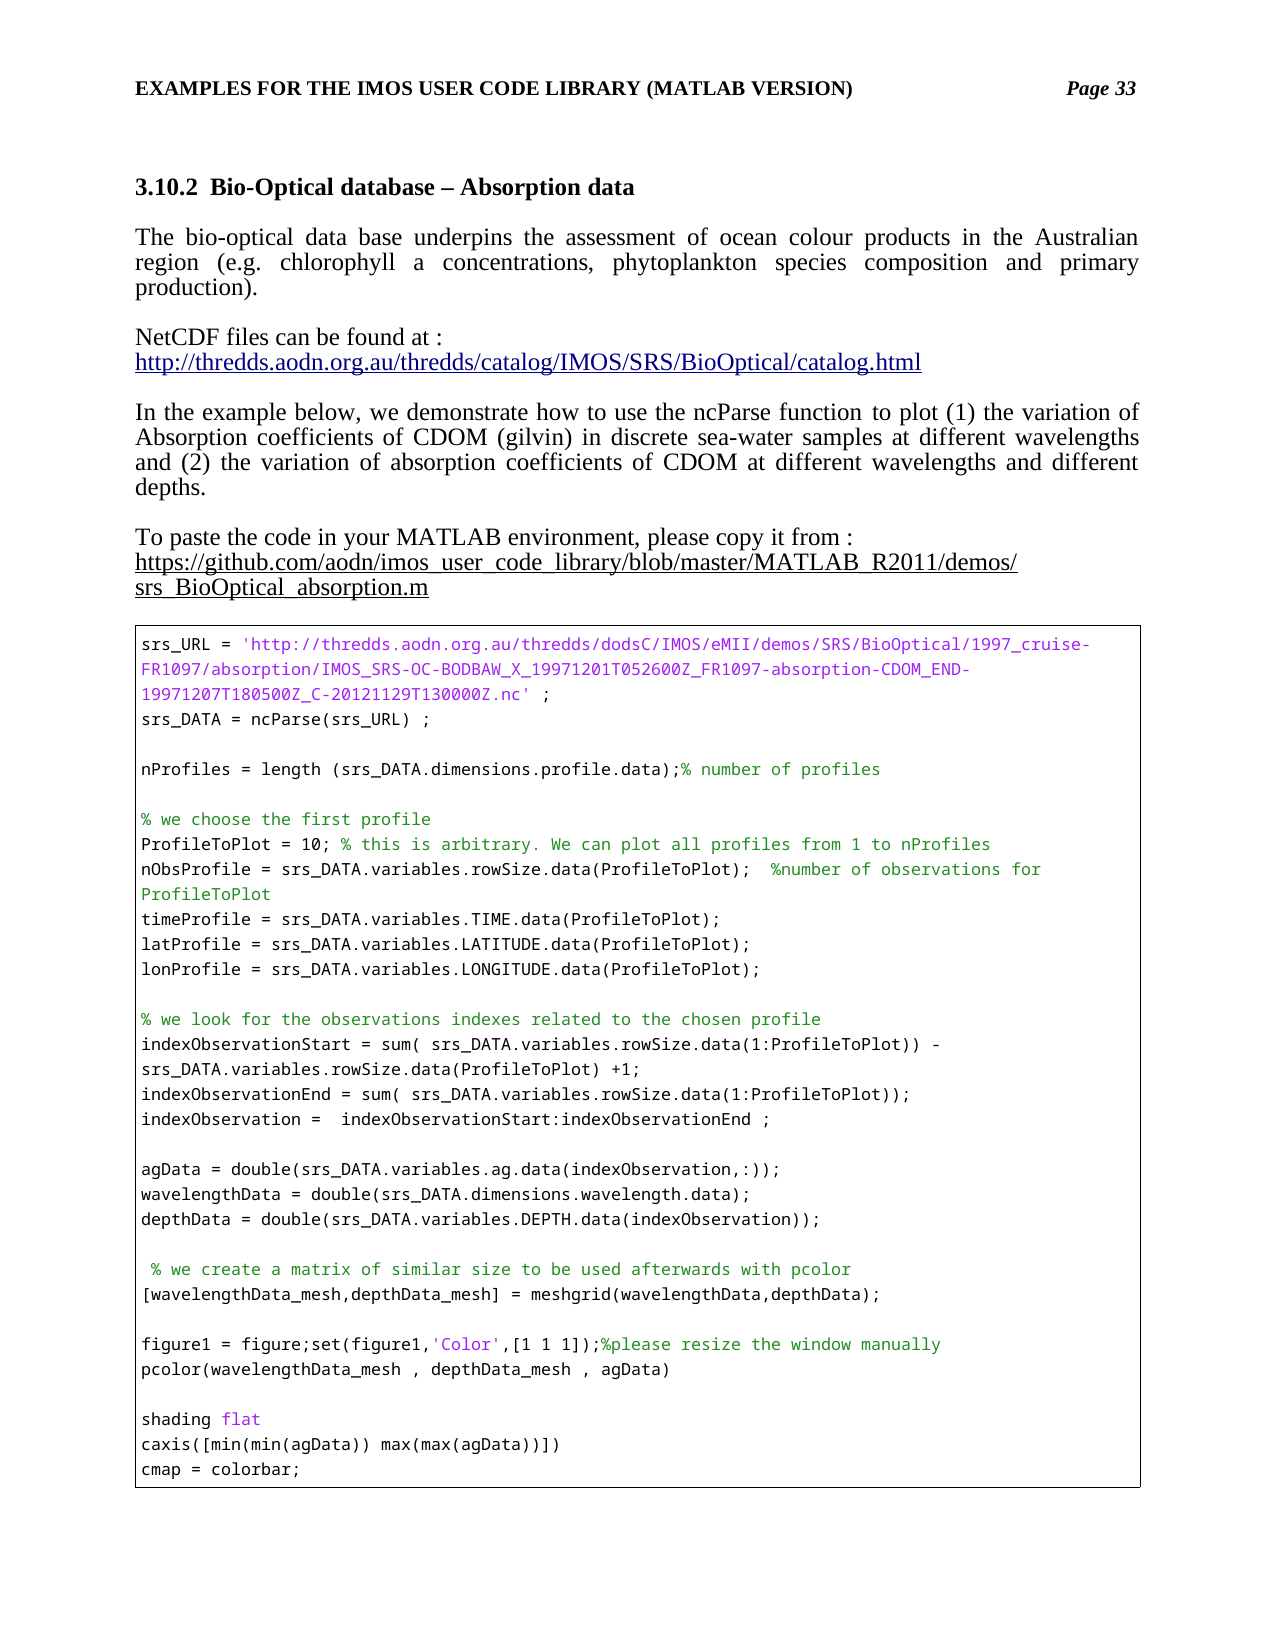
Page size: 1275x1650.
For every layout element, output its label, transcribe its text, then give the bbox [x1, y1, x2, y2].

text https://github.com/aodn/imos_user_code_library/blob/master/MATLAB_R2011/demos/srs_BioOptical_absorption.m [135, 550, 1140, 600]
text In the example below, we demonstrate how to use the ncParse function to plot (1) the variation of Absorption coefficients of CDOM (gilvin) in discrete sea-water samples at different wavelengths and (2) the variation of absorption coefficients of CDOM at different wavelengths and different depths. [135, 400, 1140, 500]
text To paste the code in your MATLAB environment, please copy it from : [135, 525, 1140, 550]
text NetCDF files can be found at : [135, 325, 1140, 350]
text http://thredds.aodn.org.au/thredds/catalog/IMOS/SRS/BioOptical/catalog.html [135, 350, 1140, 375]
table_header srs_URL = 'http://thredds.aodn.org.au/thredds/dodsC/IMOS/eMII/demos/SRS/BioOptical/1997_cruise-FR1097/absorption/IMOS_SRS-OC-BODBAW_X_19971201T052600Z_FR1097-absorption-CDOM_END-19971207T180500Z_C-20121129T130000Z.nc' ; srs_DATA = ncParse(srs_URL) ; nProfiles = length (srs_DATA.dimensions.profile.data);% number of profiles % we choose the first profile ProfileToPlot = 10; % this is arbitrary. We can plot all profiles from 1 to nProfiles nObsProfile = srs_DATA.variables.rowSize.data(ProfileToPlot); %number of observations for ProfileToPlot timeProfile = srs_DATA.variables.TIME.data(ProfileToPlot); latProfile = srs_DATA.variables.LATITUDE.data(ProfileToPlot); lonProfile = srs_DATA.variables.LONGITUDE.data(ProfileToPlot); % we look for the observations indexes related to the chosen profile indexObservationStart = sum( srs_DATA.variables.rowSize.data(1:ProfileToPlot)) - srs_DATA.variables.rowSize.data(ProfileToPlot) +1; indexObservationEnd = sum( srs_DATA.variables.rowSize.data(1:ProfileToPlot)); indexObservation = indexObservationStart:indexObservationEnd ; agData = double(srs_DATA.variables.ag.data(indexObservation,:)); wavelengthData = double(srs_DATA.dimensions.wavelength.data); depthData = double(srs_DATA.variables.DEPTH.data(indexObservation)); % we create a matrix of similar size to be used afterwards with pcolor [wavelengthData_mesh,depthData_mesh] = meshgrid(wavelengthData,depthData); figure1 = figure;set(figure1,'Color',[1 1 1]);%please resize the window manually pcolor(wavelengthData_mesh , depthData_mesh , agData) shading flat caxis([min(min(agData)) max(max(agData))]) cmap = colorbar; [136, 626, 1140, 1487]
subtitle Bio-Optical database – Absorption data [135, 175, 1140, 200]
text The bio-optical data base underpins the assessment of ocean colour products in the Australian region (e.g. chlorophyll a concentrations, phytoplankton species composition and primary production). [135, 225, 1140, 300]
